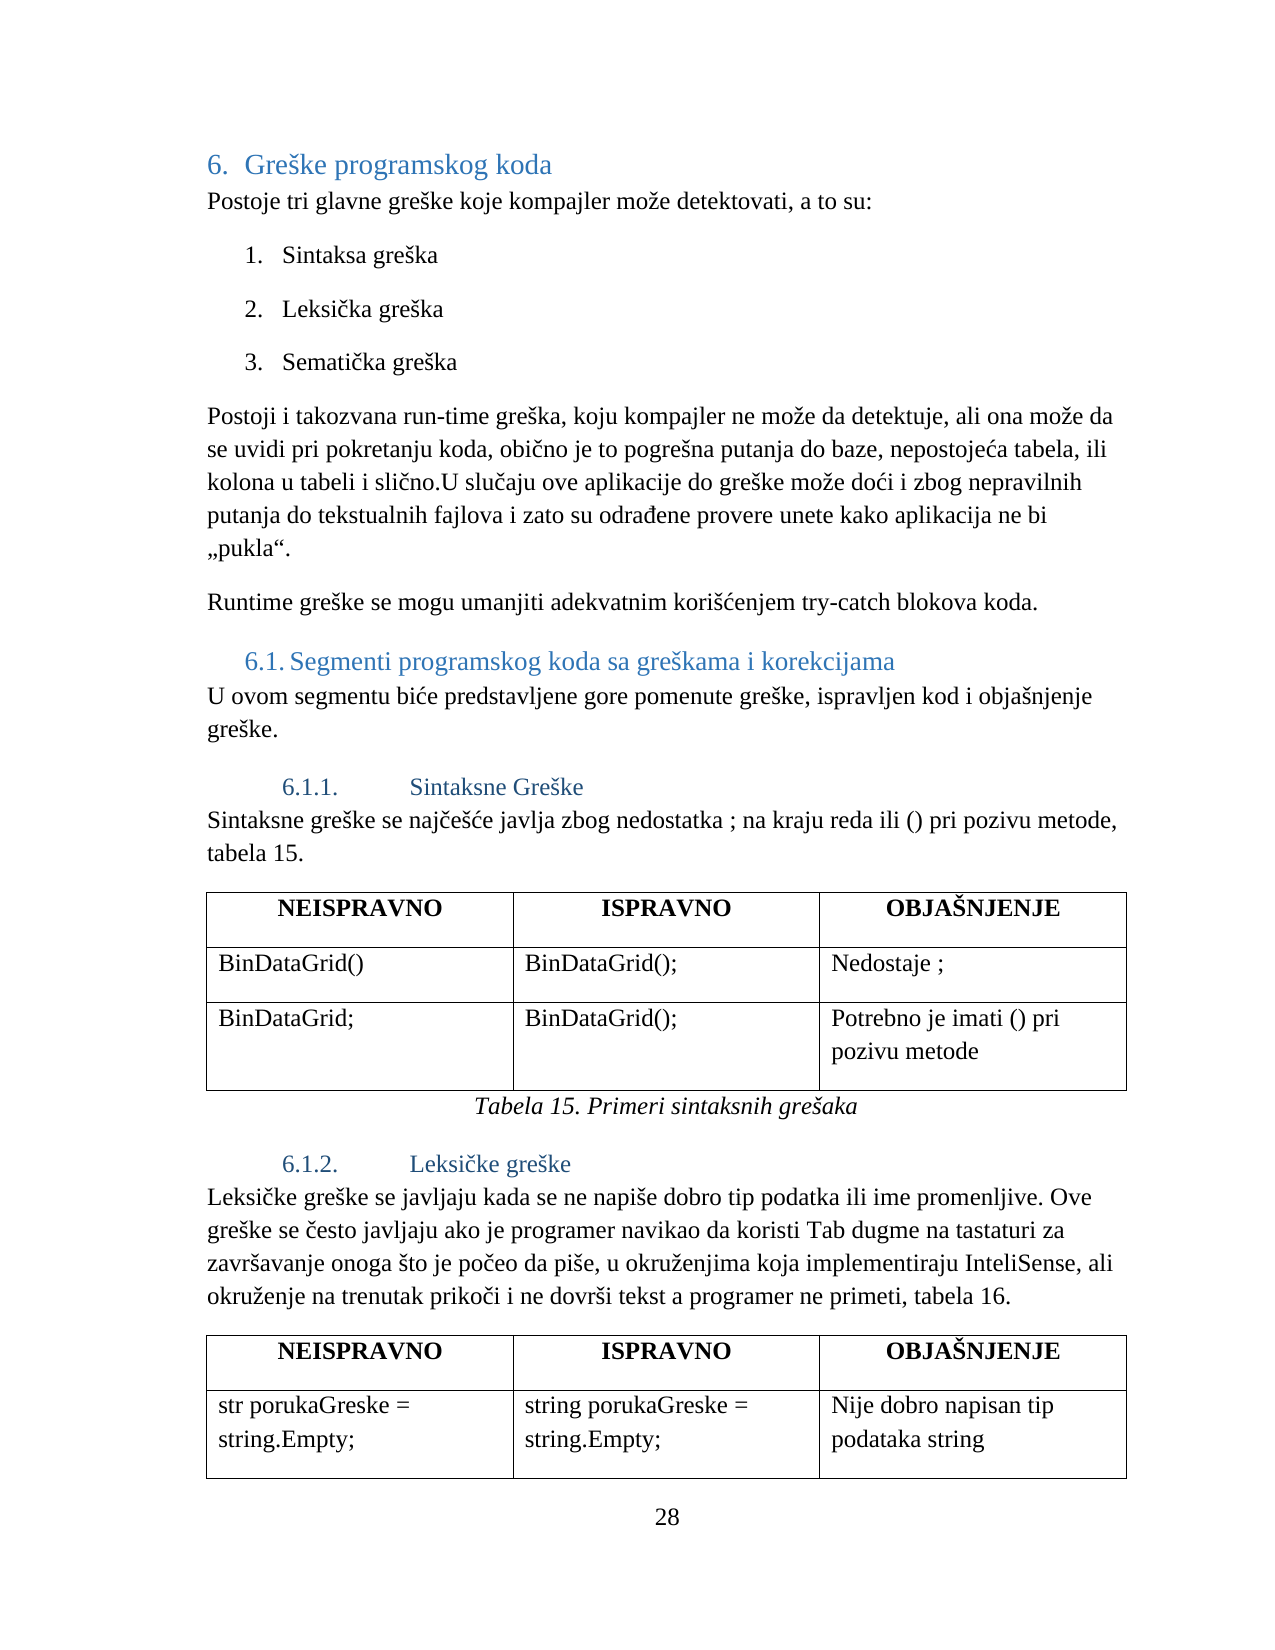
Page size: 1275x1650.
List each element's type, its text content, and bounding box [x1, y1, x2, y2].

list Sematička greška [244, 347, 1127, 376]
list Sintaksa greška [244, 240, 1127, 268]
subtitle Leksičke greške [282, 1149, 1127, 1177]
table_cell Nedostaje ; [820, 948, 1126, 1002]
table_header ISPRAVNO [514, 893, 819, 947]
subtitle Sintaksne Greške [282, 772, 1127, 801]
text Postoje tri glavne greške koje kompajler može detektovati, a to su: [207, 186, 1127, 215]
table_header OBJAŠNJENJE [820, 893, 1126, 947]
table_cell string porukaGreske = string.Empty; [514, 1391, 819, 1477]
table_header NEISPRAVNO [207, 893, 513, 947]
text Postoji i takozvana run-time greška, koju kompajler ne može da detektuje, ali ona može da se uvidi pri pokretanju koda, obično je to pogrešna putanja do baze, nepostojeća tabela, ili kolona u tabeli i slično.U slučaju ove aplikacije do greške može doći i zbog nepravilnih putanja do tekstualnih fajlova i zato su odrađene provere unete kako aplikacija ne bi „pukla“. [207, 401, 1127, 562]
table_cell BinDataGrid(); [514, 948, 819, 1002]
text Leksičke greške se javljaju kada se ne napiše dobro tip podatka ili ime promenljive. Ove greške se često javljaju ako je programer navikao da koristi Tab dugme na tastaturi za završavanje onoga što je počeo da piše, u okruženjima koja implementiraju InteliSense, ali okruženje na trenutak prikoči i ne dovrši tekst a programer ne primeti, tabela 16. [207, 1182, 1127, 1309]
table_cell Nije dobro napisan tip podataka string [820, 1391, 1126, 1477]
text Runtime greške se mogu umanjiti adekvatnim korišćenjem try-catch blokova koda. [207, 587, 1127, 616]
table_cell str porukaGreske = string.Empty; [207, 1391, 513, 1477]
table_cell Potrebno je imati () pri pozivu metode [820, 1003, 1126, 1090]
list Leksička greška [244, 294, 1127, 322]
table_cell BinDataGrid(); [514, 1003, 819, 1090]
subtitle Greške programskog koda [207, 147, 1127, 181]
table_header ISPRAVNO [514, 1336, 819, 1389]
text Sintaksne greške se najčešće javlja zbog nedostatka ; na kraju reda ili () pri pozivu metode, tabela 15. [207, 805, 1127, 867]
text Tabela 15. Primeri sintaksnih grešaka [207, 1091, 1127, 1119]
table_header OBJAŠNJENJE [820, 1336, 1126, 1389]
subtitle Segmenti programskog koda sa greškama i korekcijama [244, 645, 1127, 676]
table_cell BinDataGrid() [207, 948, 513, 1002]
table_header NEISPRAVNO [207, 1336, 513, 1389]
table_cell BinDataGrid; [207, 1003, 513, 1090]
text U ovom segmentu biće predstavljene gore pomenute greške, ispravljen kod i objašnjenje greške. [207, 681, 1127, 743]
